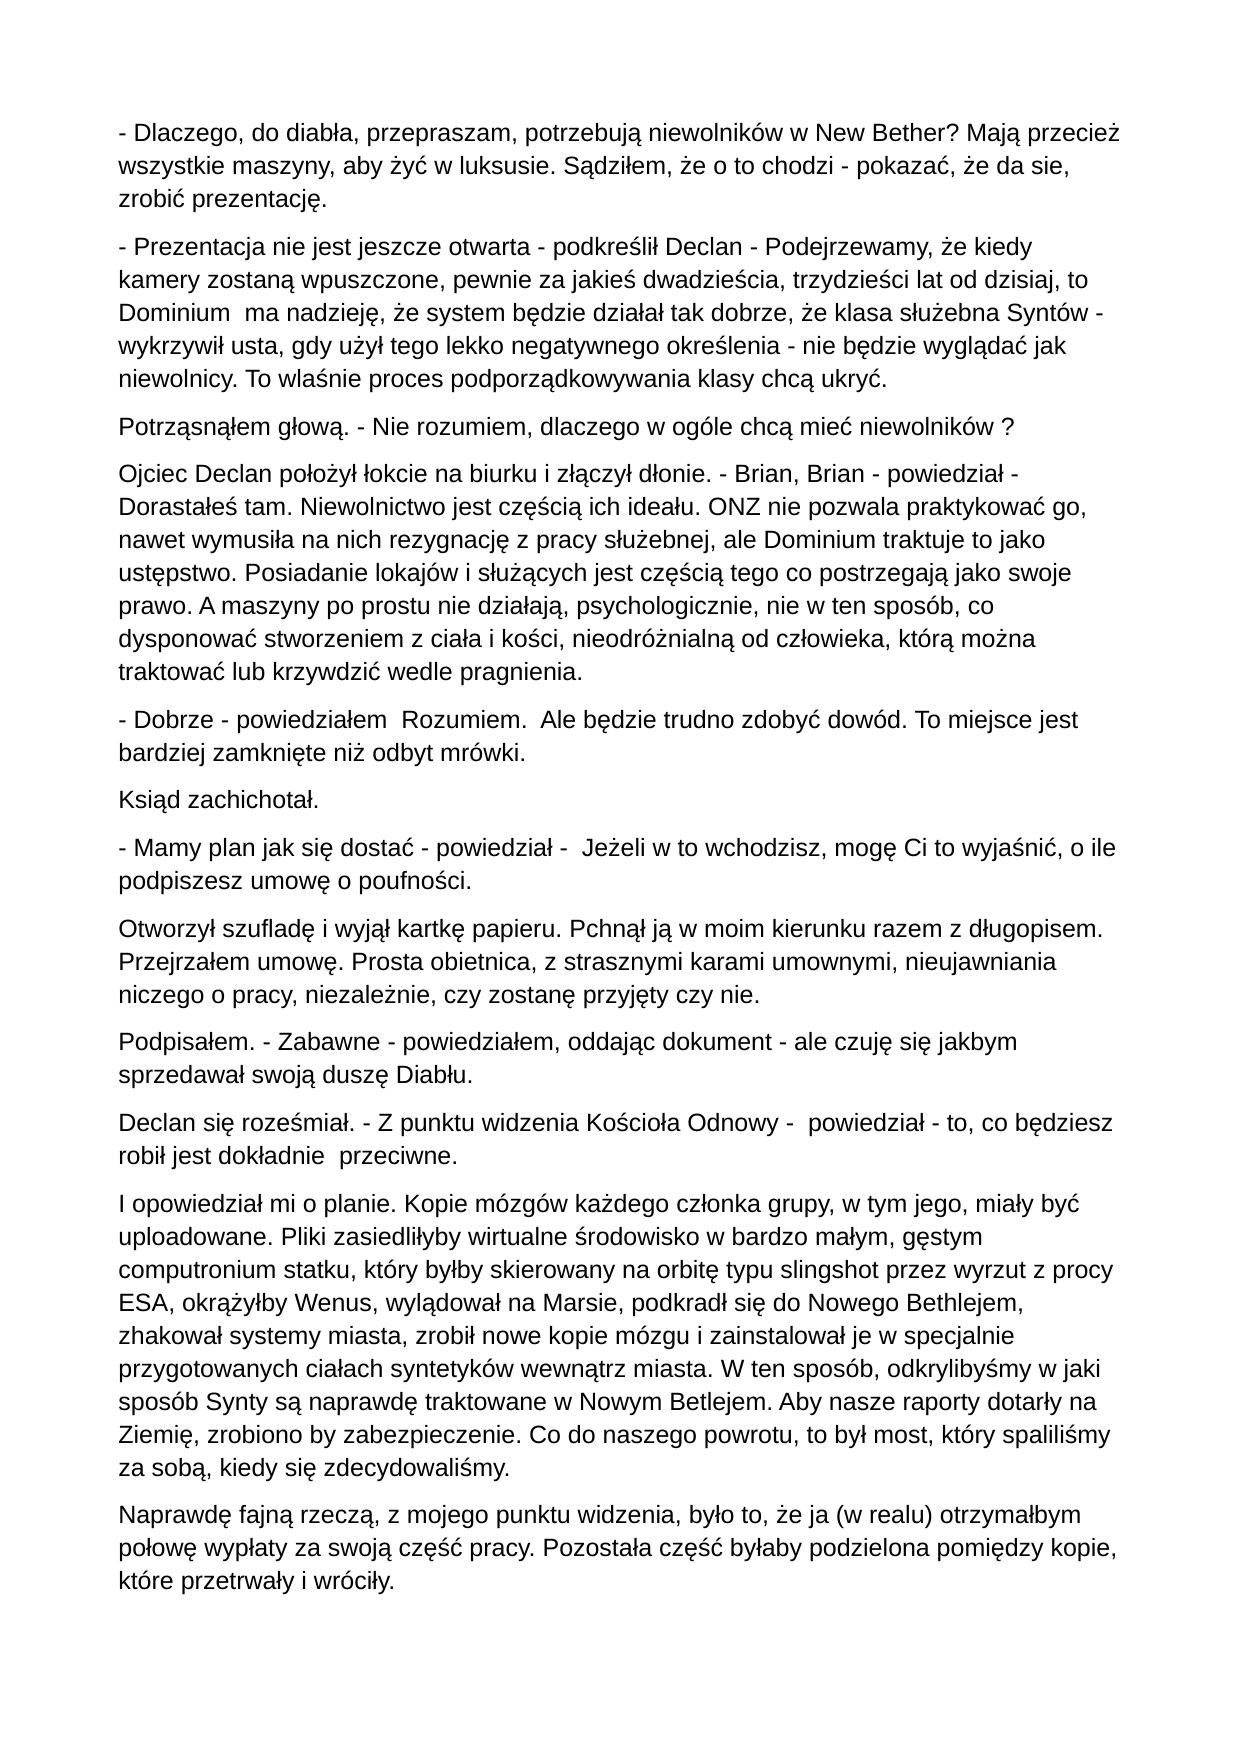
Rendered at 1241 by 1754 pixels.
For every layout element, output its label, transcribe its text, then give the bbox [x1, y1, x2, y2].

text - Dlaczego, do diabła, przepraszam, potrzebują niewolników w New Bether? Mają przecież wszystkie maszyny, aby żyć w luksusie. Sądziłem, że o to chodzi - pokazać, że da sie, zrobić prezentację. [118, 118, 1122, 213]
text Potrząsnąłem głową. - Nie rozumiem, dlaczego w ogóle chcą mieć niewolników ? [118, 411, 1122, 440]
text Ksiąd zachichotał. [118, 785, 1122, 814]
text - Mamy plan jak się dostać - powiedział - Jeżeli w to wchodzisz, mogę Ci to wyjaśnić, o ile podpiszesz umowę o poufności. [118, 833, 1122, 895]
text I opowiedział mi o planie. Kopie mózgów każdego członka grupy, w tym jego, miały być uploadowane. Pliki zasiedliłyby wirtualne środowisko w bardzo małym, gęstym computronium statku, który byłby skierowany na orbitę typu slingshot przez wyrzut z procy ESA, okrążyłby Wenus, wylądował na Marsie, podkradł się do Nowego Bethlejem, zhakował systemy miasta, zrobił nowe kopie mózgu i zainstalował je w specjalnie przygotowanych ciałach syntetyków wewnątrz miasta. W ten sposób, odkrylibyśmy w jaki sposób Synty są naprawdę traktowane w Nowym Betlejem. Aby nasze raporty dotarły na Ziemię, zrobiono by zabezpieczenie. Co do naszego powrotu, to był most, który spaliliśmy za sobą, kiedy się zdecydowaliśmy. [118, 1188, 1122, 1481]
text Otworzył szufladę i wyjął kartkę papieru. Pchnął ją w moim kierunku razem z długopisem. Przejrzałem umowę. Prosta obietnica, z strasznymi karami umownymi, nieujawniania niczego o pracy, niezależnie, czy zostanę przyjęty czy nie. [118, 914, 1122, 1008]
text Podpisałem. - Zabawne - powiedziałem, oddając dokument - ale czuję się jakbym sprzedawał swoją duszę Diabłu. [118, 1027, 1122, 1089]
text Ojciec Declan położył łokcie na biurku i złączył dłonie. - Brian, Brian - powiedział - Dorastałeś tam. Niewolnictwo jest częścią ich ideału. ONZ nie pozwala praktykować go, nawet wymusiła na nich rezygnację z pracy służebnej, ale Dominium traktuje to jako ustępstwo. Posiadanie lokajów i służących jest częścią tego co postrzegają jako swoje prawo. A maszyny po prostu nie działają, psychologicznie, nie w ten sposób, co dysponować stworzeniem z ciała i kości, nieodróżnialną od człowieka, którą można traktować lub krzywdzić wedle pragnienia. [118, 459, 1122, 686]
text Declan się roześmiał. - Z punktu widzenia Kościoła Odnowy - powiedział - to, co będziesz robił jest dokładnie przeciwne. [118, 1108, 1122, 1170]
text - Dobrze - powiedziałem Rozumiem. Ale będzie trudno zdobyć dowód. To miejsce jest bardziej zamknięte niż odbyt mrówki. [118, 705, 1122, 767]
text - Prezentacja nie jest jeszcze otwarta - podkreślił Declan - Podejrzewamy, że kiedy kamery zostaną wpuszczone, pewnie za jakieś dwadzieścia, trzydzieści lat od dzisiaj, to Dominium ma nadzieję, że system będzie działał tak dobrze, że klasa służebna Syntów - wykrzywił usta, gdy użył tego lekko negatywnego określenia - nie będzie wyglądać jak niewolnicy. To wlaśnie proces podporządkowywania klasy chcą ukryć. [118, 232, 1122, 393]
text Naprawdę fajną rzeczą, z mojego punktu widzenia, było to, że ja (w realu) otrzymałbym połowę wypłaty za swoją część pracy. Pozostała część byłaby podzielona pomiędzy kopie, które przetrwały i wróciły. [118, 1500, 1122, 1595]
